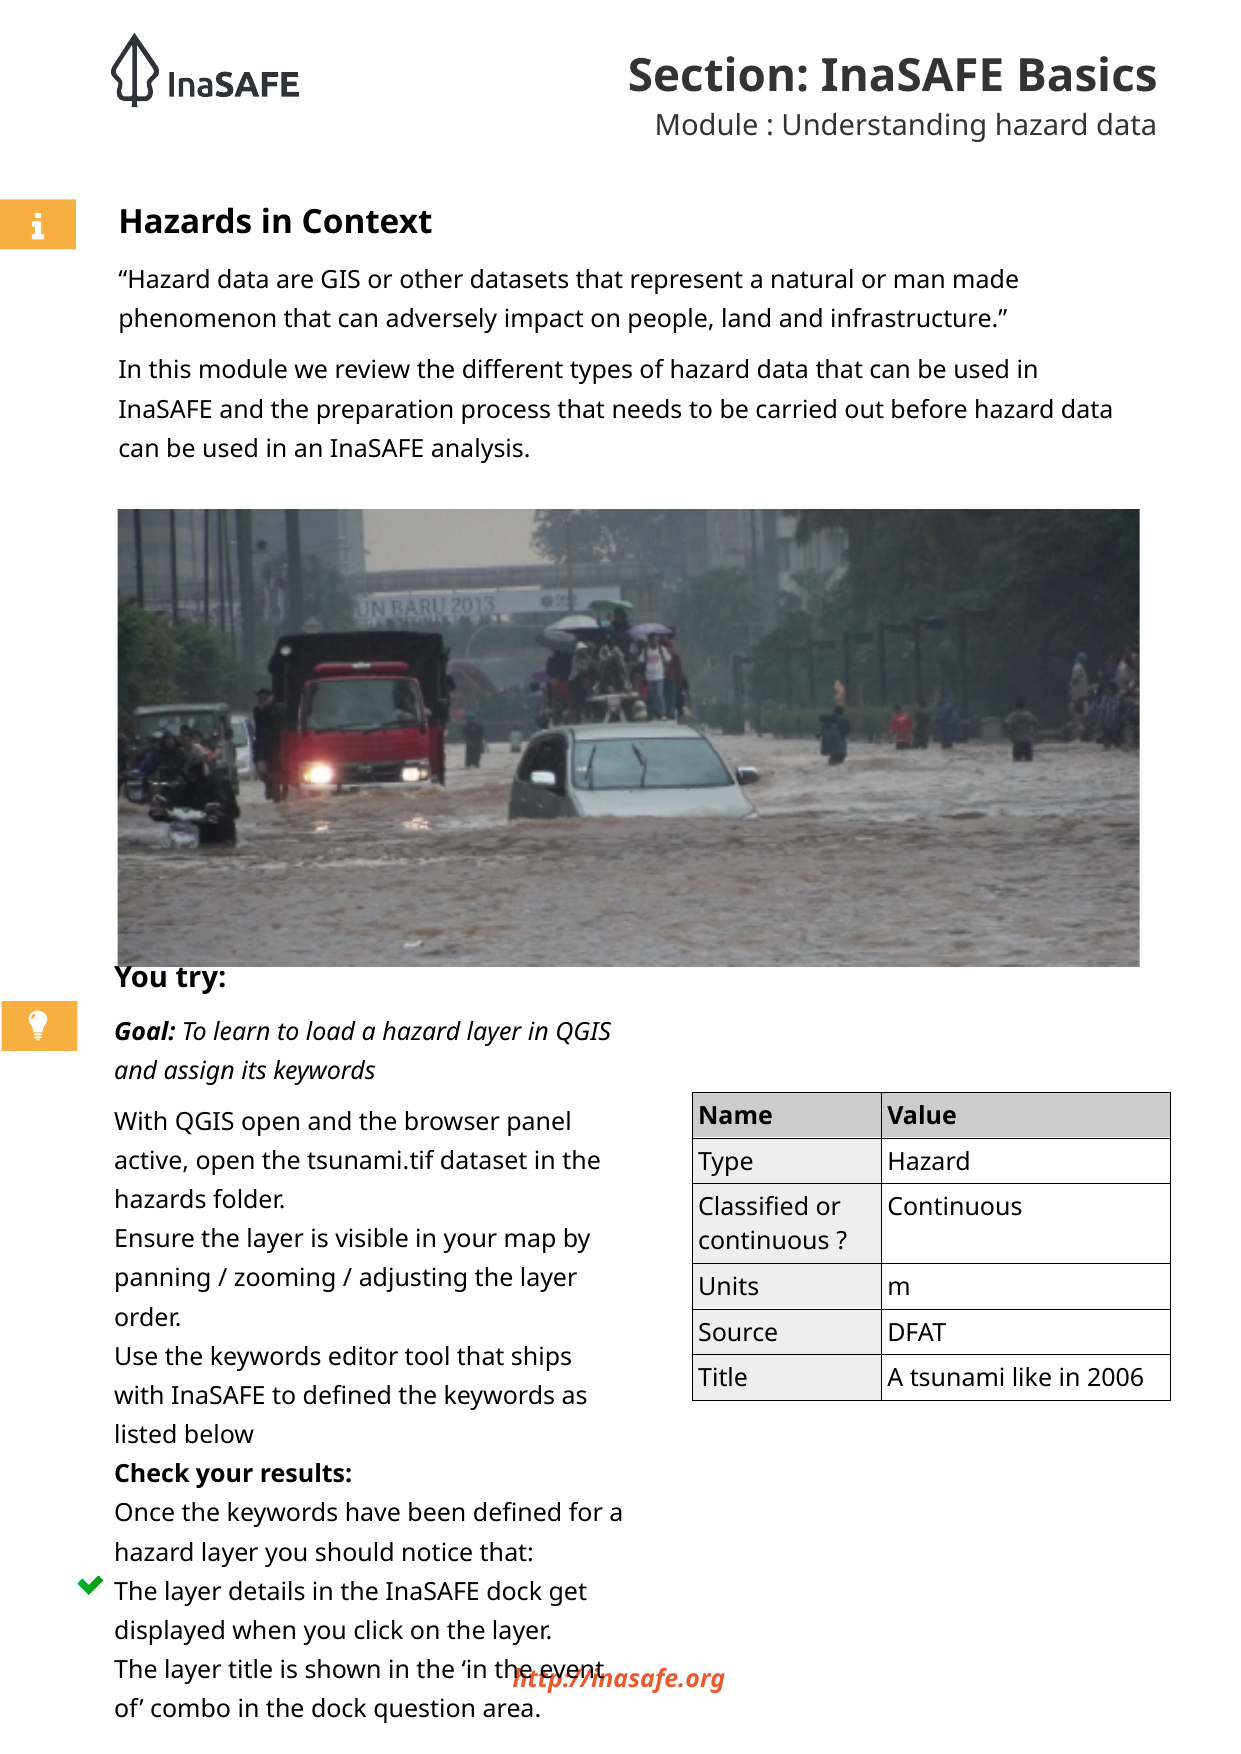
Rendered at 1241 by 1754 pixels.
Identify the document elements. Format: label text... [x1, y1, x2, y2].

table_header Name [693, 1093, 881, 1137]
picture [117, 509, 1140, 967]
text In this module we review the different types of hazard data that can be used in InaSAFE and the preparation process that needs to be carried out before hazard data can be used in an InaSAFE analysis. [118, 352, 1122, 464]
table_cell Source [693, 1310, 881, 1354]
table_cell A tsunami like in 2006 [882, 1355, 1170, 1400]
table_cell Type [693, 1139, 881, 1183]
subtitle Hazards in Context [118, 198, 1122, 243]
table_cell Classified or continuous ? [693, 1184, 881, 1263]
table_header Value [882, 1093, 1170, 1137]
table_cell Units [693, 1264, 881, 1308]
table_cell Continuous [882, 1184, 1170, 1263]
table_cell DFAT [882, 1310, 1170, 1354]
table_cell m [882, 1264, 1170, 1308]
text “Hazard data are GIS or other datasets that represent a natural or man made phenomenon that can adversely impact on people, land and infrastructure.” [118, 262, 1122, 335]
table_cell Title [693, 1355, 881, 1400]
table_cell Hazard [882, 1139, 1170, 1183]
